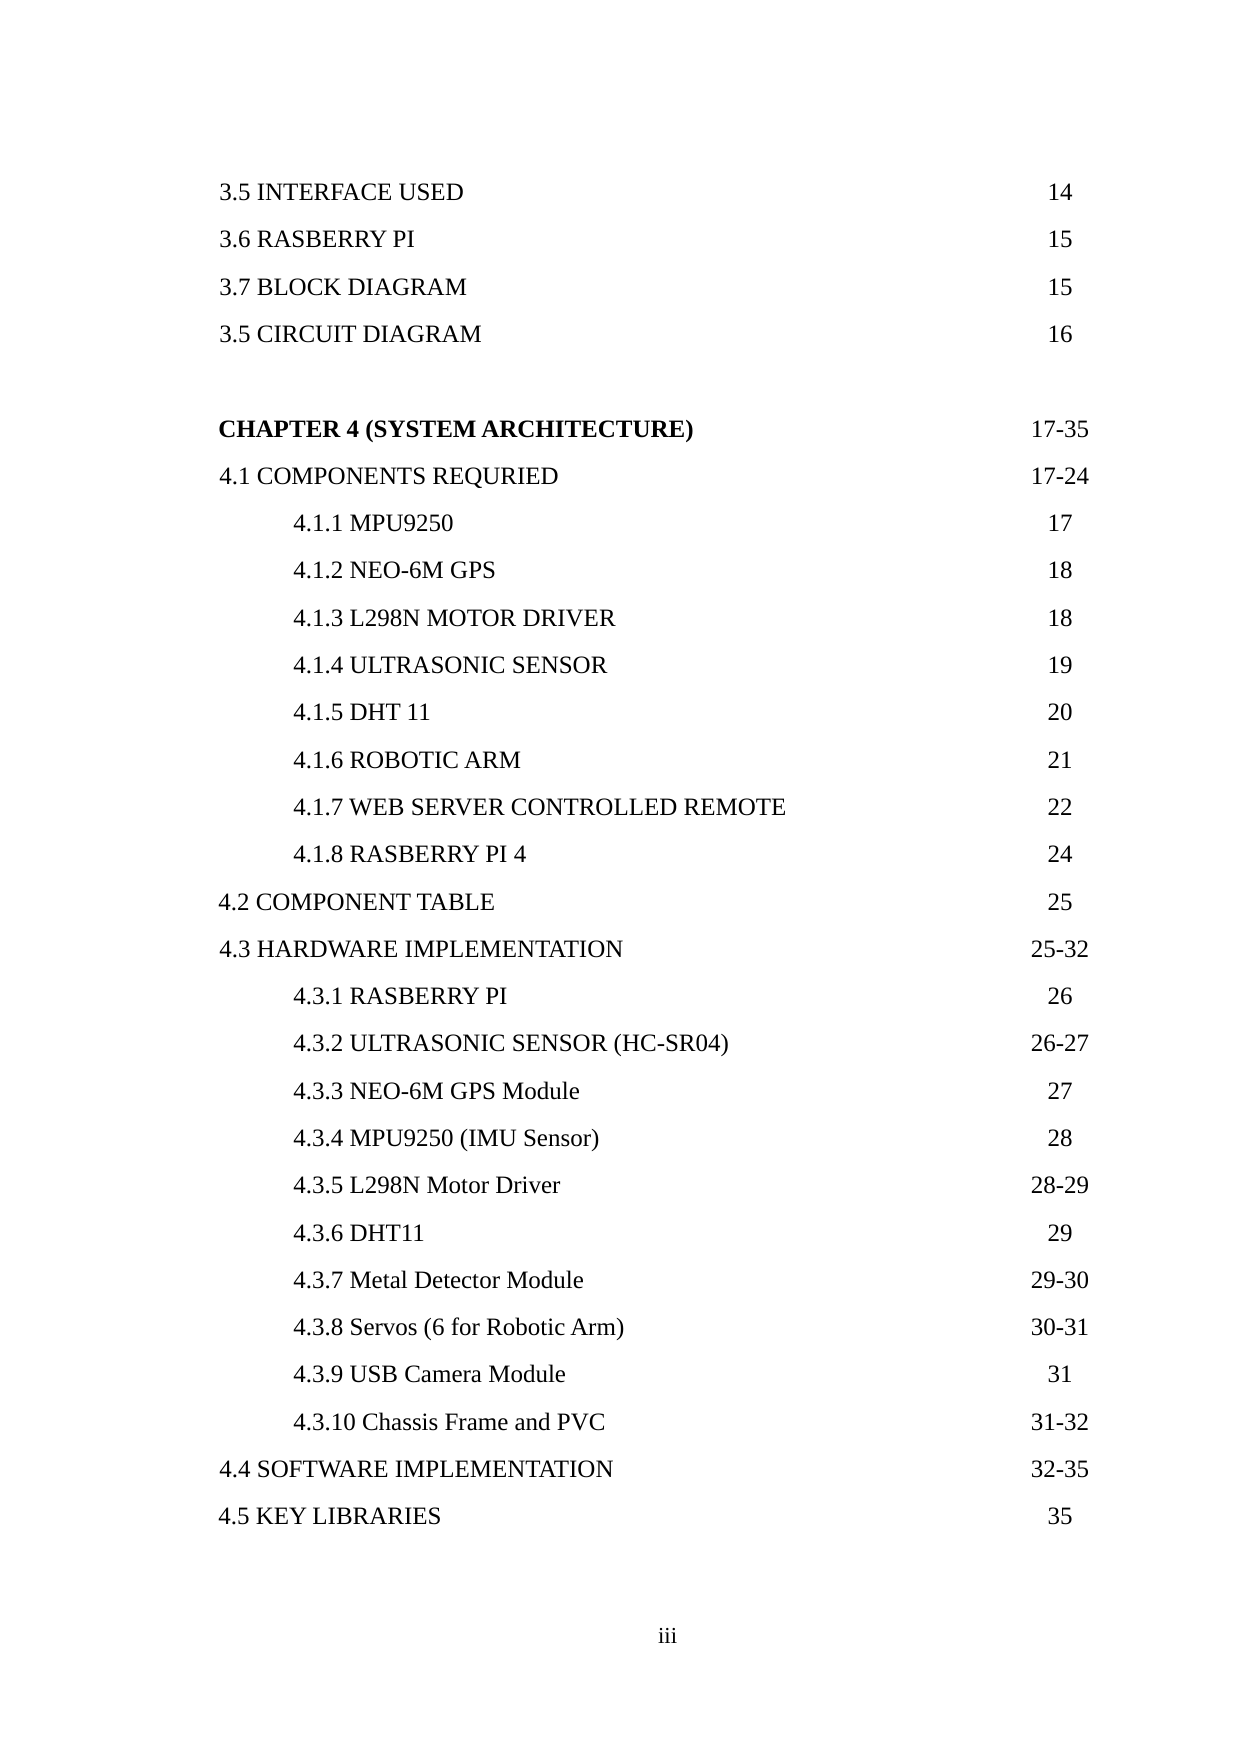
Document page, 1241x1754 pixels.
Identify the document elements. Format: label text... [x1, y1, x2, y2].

table_cell 3.5 CIRCUIT DIAGRAM [207, 319, 997, 414]
table_cell 4.4 SOFTWARE IMPLEMENTATION [207, 1454, 997, 1501]
table_cell 4.1.7 WEB SERVER CONTROLLED REMOTE [207, 792, 997, 839]
table_cell 26-27 [997, 1029, 1122, 1076]
table_cell 24 [997, 839, 1122, 887]
table_cell 27 [997, 1076, 1122, 1123]
table_cell 22 [997, 792, 1122, 839]
table_cell 14 [997, 177, 1122, 224]
table_cell 4.1.5 DHT 11 [207, 698, 997, 745]
table_cell 31-32 [997, 1407, 1122, 1454]
table_cell 3.5 INTERFACE USED [207, 177, 997, 224]
table_cell 3.7 BLOCK DIAGRAM [207, 272, 997, 319]
table_cell 4.2 COMPONENT TABLE [207, 887, 997, 934]
table_cell 18 [997, 603, 1122, 650]
table_cell 17 [997, 508, 1122, 556]
table_cell 32-35 [997, 1454, 1122, 1501]
table_cell 28 [997, 1123, 1122, 1170]
table_cell 4.1.2 NEO-6M GPS [207, 556, 997, 603]
table_cell 4.1.3 L298N MOTOR DRIVER [207, 603, 997, 650]
table_cell 4.3.10 Chassis Frame and PVC [207, 1407, 997, 1454]
table_cell 4.3.7 Metal Detector Module [207, 1265, 997, 1312]
table_cell 17-24 [997, 461, 1122, 508]
table_cell 3.6 RASBERRY PI [207, 225, 997, 272]
table_cell 25-32 [997, 934, 1122, 981]
table_cell 29-30 [997, 1265, 1122, 1312]
table_cell 16 [997, 319, 1122, 414]
table_cell 15 [997, 272, 1122, 319]
table_cell 4.3.9 USB Camera Module [207, 1360, 997, 1407]
table_cell 20 [997, 698, 1122, 745]
table_cell CHAPTER 4 (SYSTEM ARCHITECTURE) [207, 414, 997, 461]
table_cell 4.5 KEY LIBRARIES [207, 1501, 997, 1549]
table_cell 35 [997, 1501, 1122, 1549]
table_cell 4.3.8 Servos (6 for Robotic Arm) [207, 1312, 997, 1359]
table_cell 26 [997, 981, 1122, 1028]
table_cell 4.1 COMPONENTS REQURIED [207, 461, 997, 508]
table_cell 15 [997, 225, 1122, 272]
table_cell 21 [997, 745, 1122, 792]
table_cell 28-29 [997, 1170, 1122, 1218]
table_cell 19 [997, 650, 1122, 697]
table_cell 4.3 HARDWARE IMPLEMENTATION [207, 934, 997, 981]
table_cell 29 [997, 1218, 1122, 1265]
table_cell 4.1.1 MPU9250 [207, 508, 997, 556]
table_cell 4.1.6 ROBOTIC ARM [207, 745, 997, 792]
table_cell 17-35 [997, 414, 1122, 461]
table_cell 31 [997, 1360, 1122, 1407]
table_cell 18 [997, 556, 1122, 603]
table_cell 4.1.4 ULTRASONIC SENSOR [207, 650, 997, 697]
table_cell 4.3.6 DHT11 [207, 1218, 997, 1265]
table_cell 4.3.2 ULTRASONIC SENSOR (HC-SR04) [207, 1029, 997, 1076]
table_cell 4.3.1 RASBERRY PI [207, 981, 997, 1028]
table_cell 4.3.3 NEO-6M GPS Module [207, 1076, 997, 1123]
table_cell 30-31 [997, 1312, 1122, 1359]
table_cell 4.1.8 RASBERRY PI 4 [207, 839, 997, 887]
table_cell 4.3.4 MPU9250 (IMU Sensor) [207, 1123, 997, 1170]
table_cell 25 [997, 887, 1122, 934]
table_cell 4.3.5 L298N Motor Driver [207, 1170, 997, 1218]
